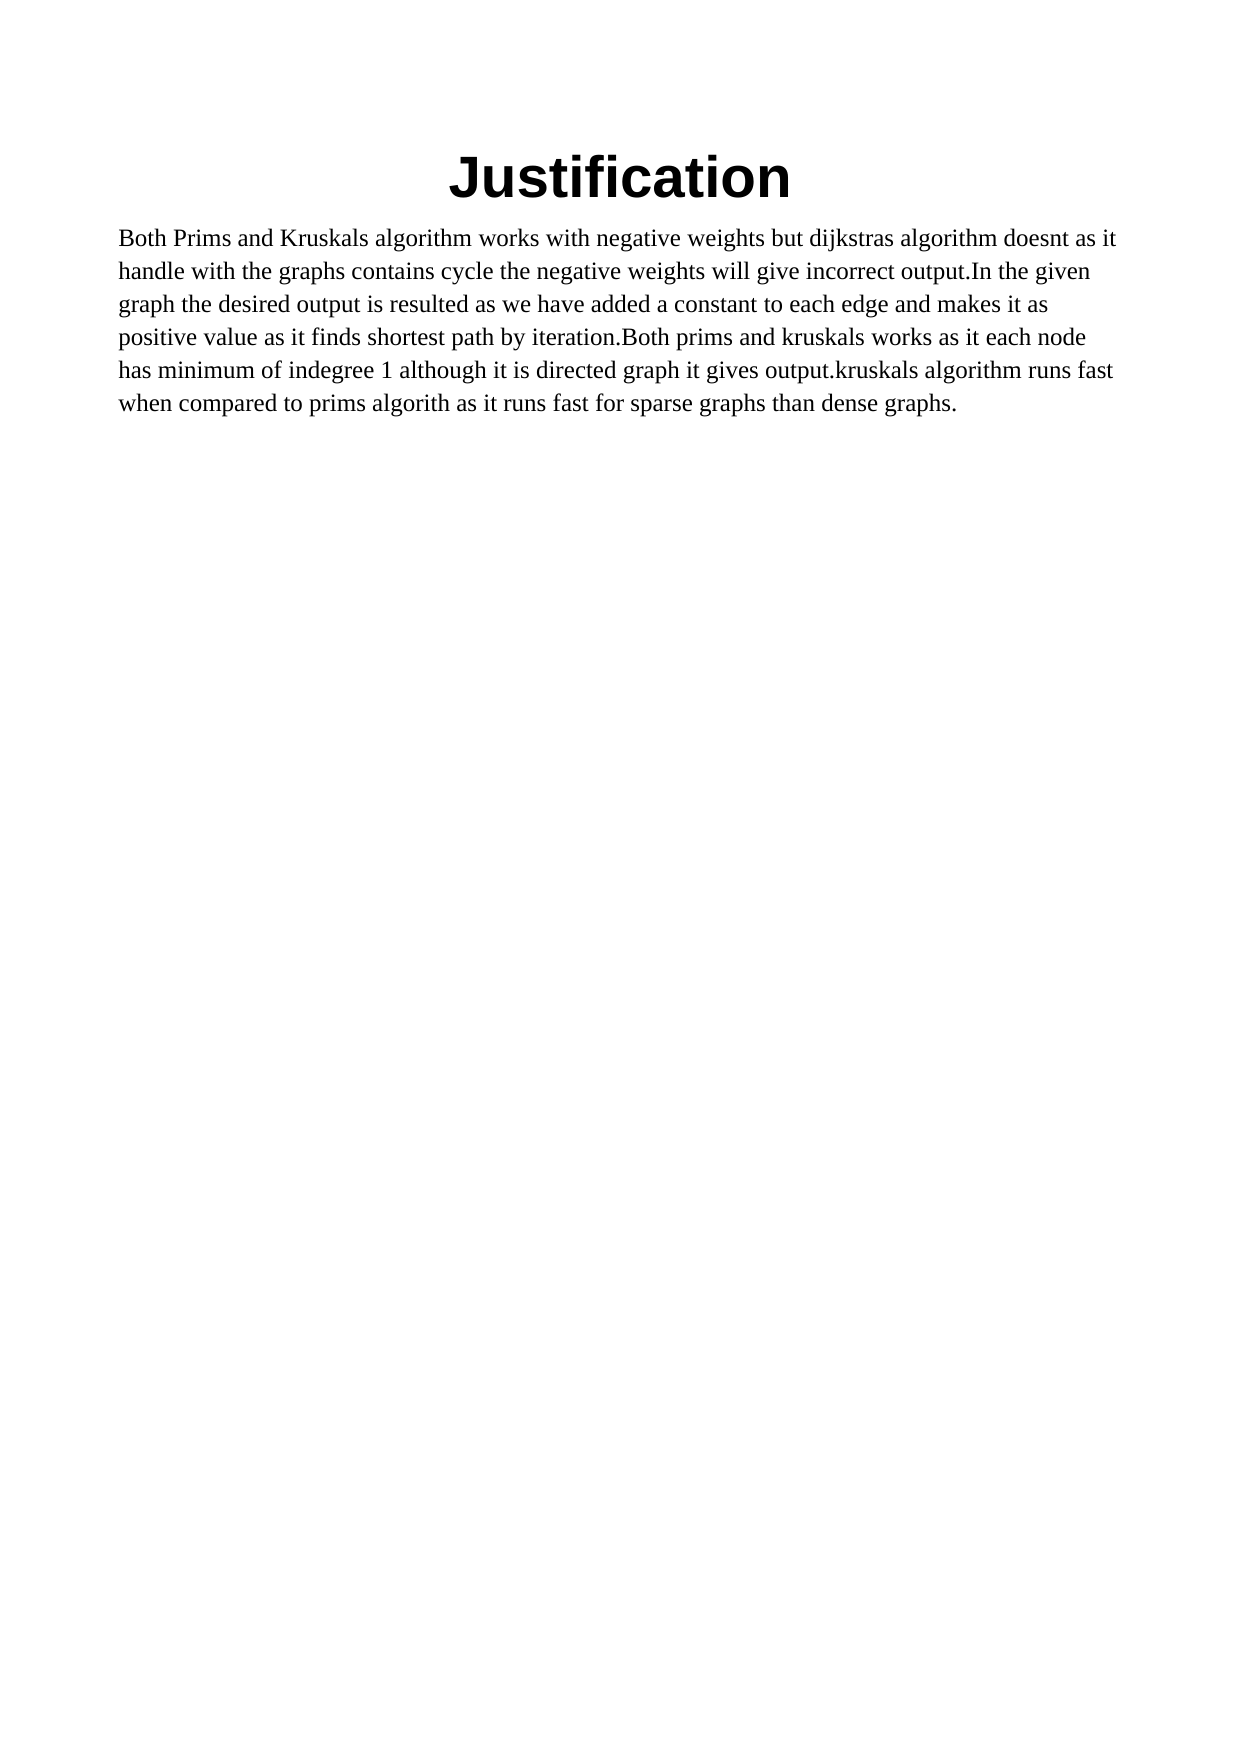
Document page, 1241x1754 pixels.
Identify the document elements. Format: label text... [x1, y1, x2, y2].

title Justification [118, 143, 1122, 210]
text Both Prims and Kruskals algorithm works with negative weights but dijkstras algorithm doesnt as it handle with the graphs contains cycle the negative weights will give incorrect output.In the given graph the desired output is resulted as we have added a constant to each edge and makes it as positive value as it finds shortest path by iteration.Both prims and kruskals works as it each node has minimum of indegree 1 although it is directed graph it gives output.kruskals algorithm runs fast when compared to prims algorith as it runs fast for sparse graphs than dense graphs. [118, 223, 1122, 417]
